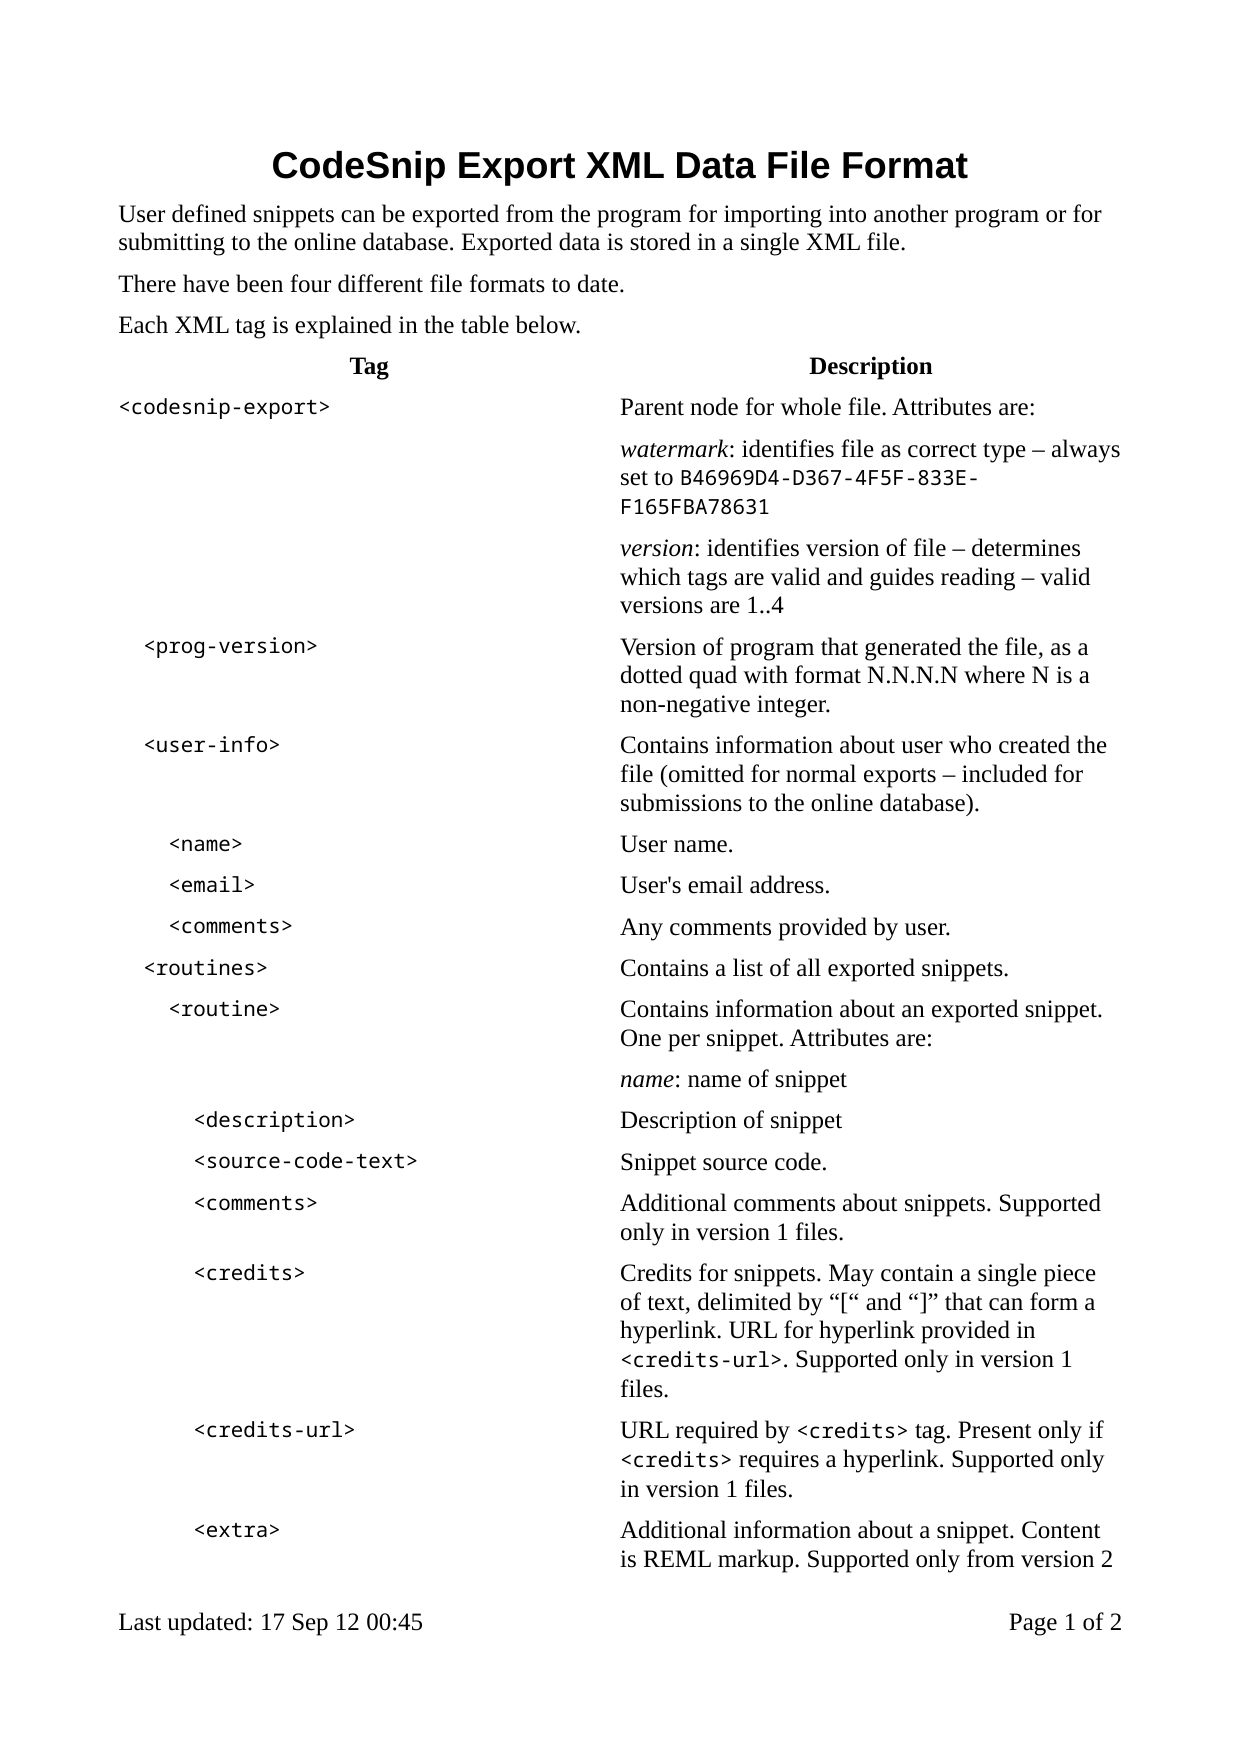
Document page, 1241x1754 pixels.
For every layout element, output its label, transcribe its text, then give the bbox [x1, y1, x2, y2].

table_cell <codesnip-export> [118, 393, 620, 632]
table_cell Parent node for whole file. Attributes are: watermark: identifies file as correct type – always set to B46969D4-D367-4F5F-833E-F165FBA78631 version: identifies version of file – determines which tags are valid and guides reading – valid versions are 1..4 [620, 393, 1122, 632]
table_cell <comments> [118, 1188, 620, 1258]
table_cell User's email address. [620, 870, 1122, 912]
table_cell Additional information about a snippet. Content is REML markup. Supported only from version 2 [620, 1515, 1122, 1573]
table_cell Snippet source code. [620, 1147, 1122, 1188]
table_header Description [620, 351, 1122, 392]
text User defined snippets can be exported from the program for importing into another program or for submitting to the online database. Exported data is stored in a single XML file. [118, 199, 1122, 256]
table_cell <description> [118, 1105, 620, 1147]
table_cell <comments> [118, 912, 620, 953]
table_cell <routine> [118, 994, 620, 1105]
table_cell Additional comments about snippets. Supported only in version 1 files. [620, 1188, 1122, 1258]
table_cell <credits-url> [118, 1415, 620, 1515]
table_cell Any comments provided by user. [620, 912, 1122, 953]
table_cell Contains information about user who created the file (omitted for normal exports – included for submissions to the online database). [620, 730, 1122, 829]
table_cell URL required by <credits> tag. Present only if <credits> requires a hyperlink. Supported only in version 1 files. [620, 1415, 1122, 1515]
table_cell Contains a list of all exported snippets. [620, 953, 1122, 994]
table_cell <routines> [118, 953, 620, 994]
text Each XML tag is explained in the table below. [118, 310, 1122, 339]
table_cell Contains information about an exported snippet. One per snippet. Attributes are: name: name of snippet [620, 994, 1122, 1105]
table_cell <user-info> [118, 730, 620, 829]
table_cell User name. [620, 829, 1122, 870]
table_cell <email> [118, 870, 620, 912]
table_cell Description of snippet [620, 1105, 1122, 1147]
table_cell Credits for snippets. May contain a single piece of text, delimited by “[“ and “]” that can form a hyperlink. URL for hyperlink provided in <credits-url>. Supported only in version 1 files. [620, 1258, 1122, 1415]
table_cell <prog-version> [118, 632, 620, 730]
table_header Tag [118, 351, 620, 392]
table_cell Version of program that generated the file, as a dotted quad with format N.N.N.N where N is a non-negative integer. [620, 632, 1122, 730]
table_cell <name> [118, 829, 620, 870]
table_cell <source-code-text> [118, 1147, 620, 1188]
table_cell <credits> [118, 1258, 620, 1415]
text There have been four different file formats to date. [118, 269, 1122, 297]
title CodeSnip Export XML Data File Format [118, 143, 1122, 186]
table_cell <extra> [118, 1515, 620, 1573]
